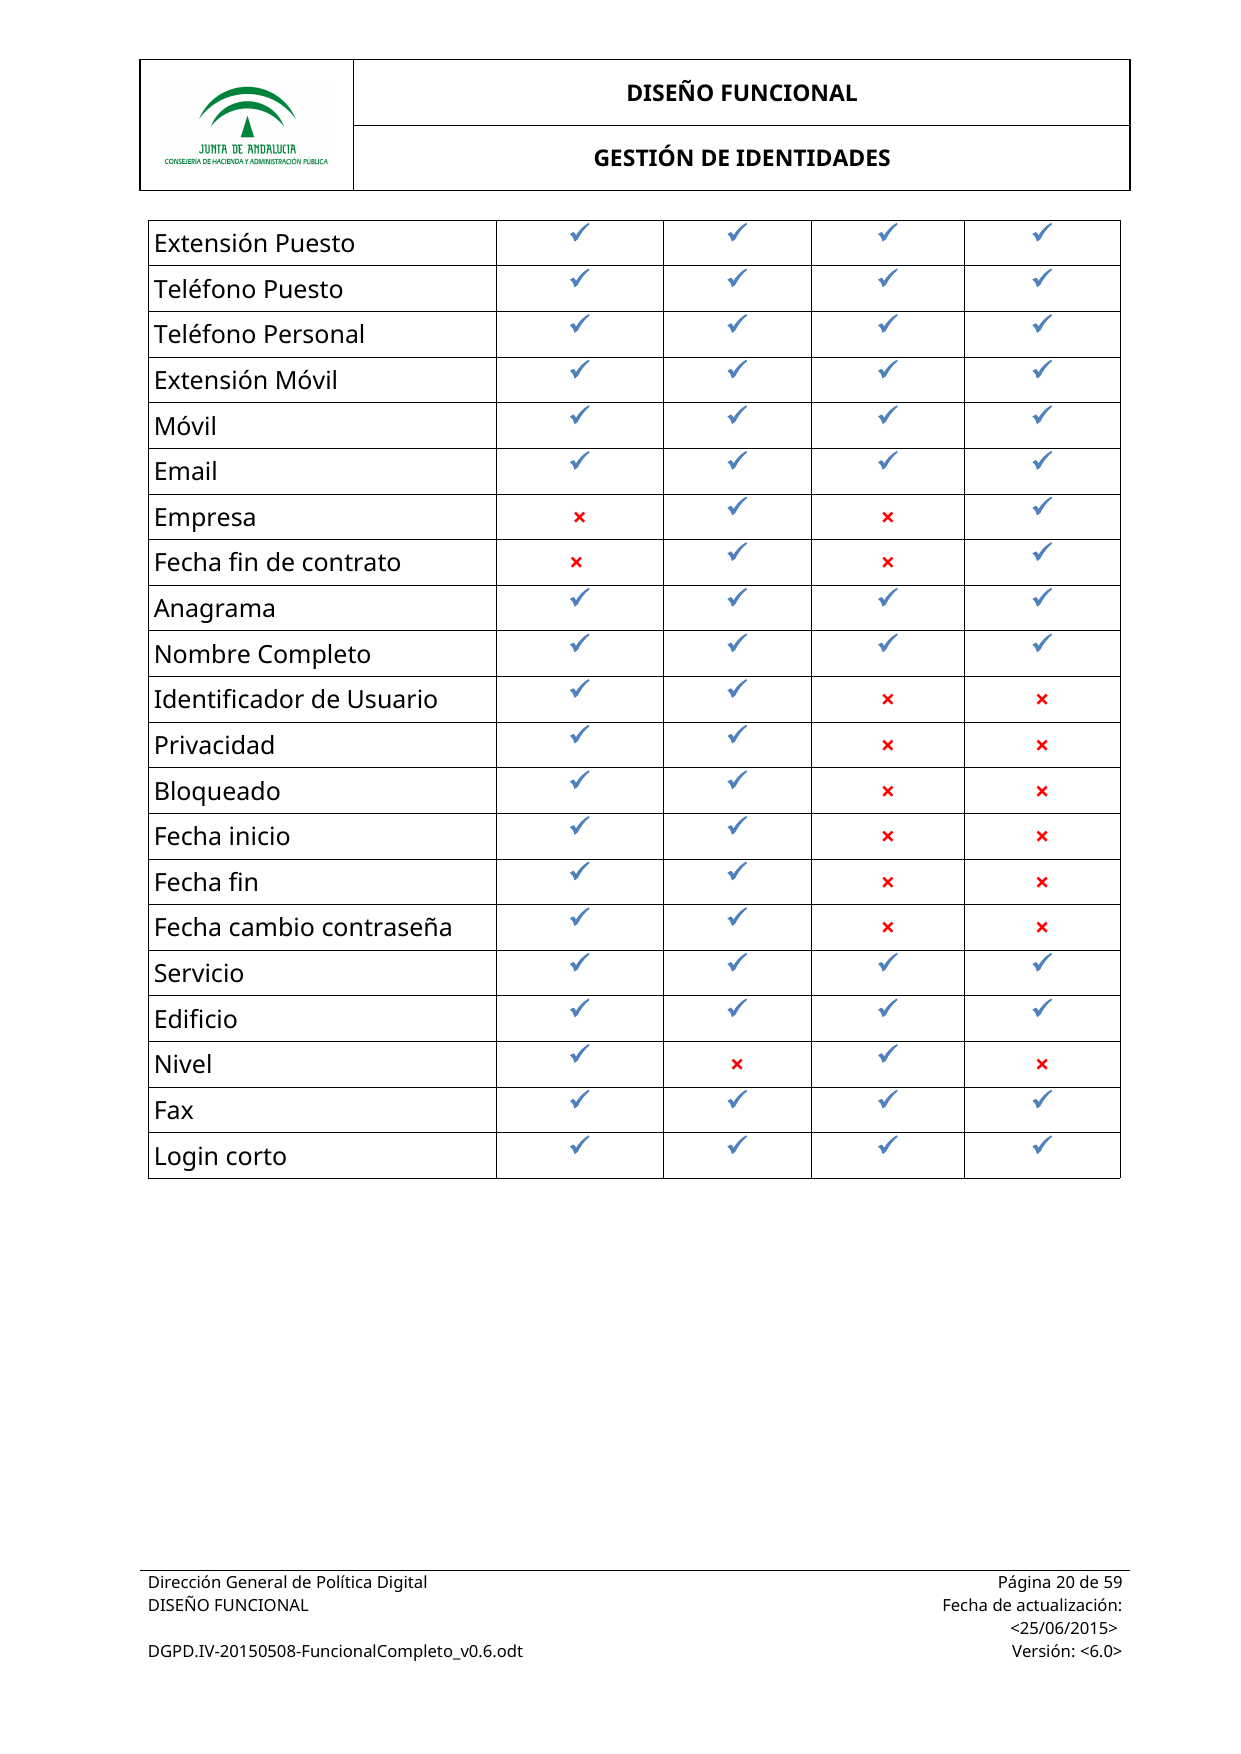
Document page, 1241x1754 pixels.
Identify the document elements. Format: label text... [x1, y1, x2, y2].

table_cell ü [497, 905, 663, 950]
table_cell ü [664, 723, 811, 767]
table_cell ü [812, 1133, 964, 1178]
table_cell × [965, 860, 1120, 904]
table_cell × [812, 495, 964, 539]
table_cell Identificador de Usuario [149, 677, 496, 722]
table_cell ü [812, 403, 964, 448]
table_cell Fecha fin de contrato [149, 540, 496, 585]
table_cell ü [497, 221, 663, 265]
table_cell ü [497, 996, 663, 1041]
table_cell ü [497, 1042, 663, 1087]
table_cell ü [497, 1133, 663, 1178]
table_cell ü [812, 358, 964, 402]
table_cell ü [664, 449, 811, 493]
table_cell Edificio [149, 996, 496, 1041]
table_cell ü [965, 449, 1120, 493]
table_cell ü [812, 996, 964, 1041]
table_cell ü [664, 312, 811, 357]
table_cell ü [664, 221, 811, 265]
table_cell × [812, 540, 964, 585]
table_cell Fecha cambio contraseña [149, 905, 496, 950]
table_cell Anagrama [149, 586, 496, 630]
table_cell ü [812, 1042, 964, 1087]
table_cell ü [965, 996, 1120, 1041]
table_cell ü [664, 540, 811, 585]
table_cell ü [812, 631, 964, 676]
table_cell ü [497, 449, 663, 493]
table_cell ü [664, 905, 811, 950]
table_cell ü [664, 358, 811, 402]
table_cell Servicio [149, 951, 496, 995]
table_cell × [965, 814, 1120, 858]
table_cell × [812, 814, 964, 858]
table_cell × [812, 768, 964, 813]
table_cell ü [812, 312, 964, 357]
table_cell ü [664, 768, 811, 813]
table_cell × [812, 677, 964, 722]
table_cell ü [497, 723, 663, 767]
table_cell ü [812, 266, 964, 311]
table_cell ü [497, 814, 663, 858]
table_cell ü [965, 221, 1120, 265]
table_cell ü [497, 312, 663, 357]
table_cell ü [965, 403, 1120, 448]
table_cell Teléfono Personal [149, 312, 496, 357]
table_cell ü [664, 403, 811, 448]
table_cell Email [149, 449, 496, 493]
table_cell ü [664, 677, 811, 722]
table_cell ü [664, 266, 811, 311]
table_cell ü [497, 586, 663, 630]
table_cell × [965, 905, 1120, 950]
table_cell ü [664, 1088, 811, 1132]
table_cell ü [664, 1133, 811, 1178]
picture [164, 85, 330, 165]
table_cell Fax [149, 1088, 496, 1132]
table_cell ü [965, 951, 1120, 995]
table_cell ü [812, 951, 964, 995]
table_cell ü [965, 312, 1120, 357]
table_cell Empresa [149, 495, 496, 539]
table_cell ü [812, 449, 964, 493]
table_cell Privacidad [149, 723, 496, 767]
table_cell ü [497, 358, 663, 402]
table_cell ü [664, 495, 811, 539]
table_cell ü [812, 586, 964, 630]
table_cell ü [497, 768, 663, 813]
table_cell ü [664, 631, 811, 676]
table_cell Fecha inicio [149, 814, 496, 858]
table_cell ü [812, 221, 964, 265]
table_cell Nombre Completo [149, 631, 496, 676]
table_cell Móvil [149, 403, 496, 448]
table_cell Fecha fin [149, 860, 496, 904]
table_cell Teléfono Puesto [149, 266, 496, 311]
table_cell ü [965, 540, 1120, 585]
table_cell ü [497, 677, 663, 722]
table_cell × [965, 677, 1120, 722]
table_cell Extensión Móvil [149, 358, 496, 402]
table_cell Login corto [149, 1133, 496, 1178]
table_cell × [812, 905, 964, 950]
table_cell ü [664, 860, 811, 904]
table_cell ü [497, 403, 663, 448]
table_cell × [497, 540, 663, 585]
table_cell Extensión Puesto [149, 221, 496, 265]
table_cell ü [965, 1088, 1120, 1132]
table_cell ü [965, 358, 1120, 402]
table_cell × [664, 1042, 811, 1087]
table_cell ü [497, 860, 663, 904]
table_cell × [965, 1042, 1120, 1087]
table_cell Bloqueado [149, 768, 496, 813]
table_cell ü [965, 1133, 1120, 1178]
table_cell × [497, 495, 663, 539]
table_cell ü [965, 495, 1120, 539]
table_cell ü [664, 996, 811, 1041]
table_cell ü [965, 586, 1120, 630]
table_cell ü [497, 1088, 663, 1132]
table_cell Nivel [149, 1042, 496, 1087]
table_cell ü [965, 631, 1120, 676]
table_cell ü [497, 266, 663, 311]
table_cell ü [965, 266, 1120, 311]
table_cell × [965, 723, 1120, 767]
table_cell × [812, 860, 964, 904]
table_cell ü [664, 814, 811, 858]
table_cell × [965, 768, 1120, 813]
table_cell ü [664, 951, 811, 995]
table_cell ü [497, 631, 663, 676]
table_cell × [812, 723, 964, 767]
table_cell ü [497, 951, 663, 995]
table_cell ü [812, 1088, 964, 1132]
table_cell ü [664, 586, 811, 630]
